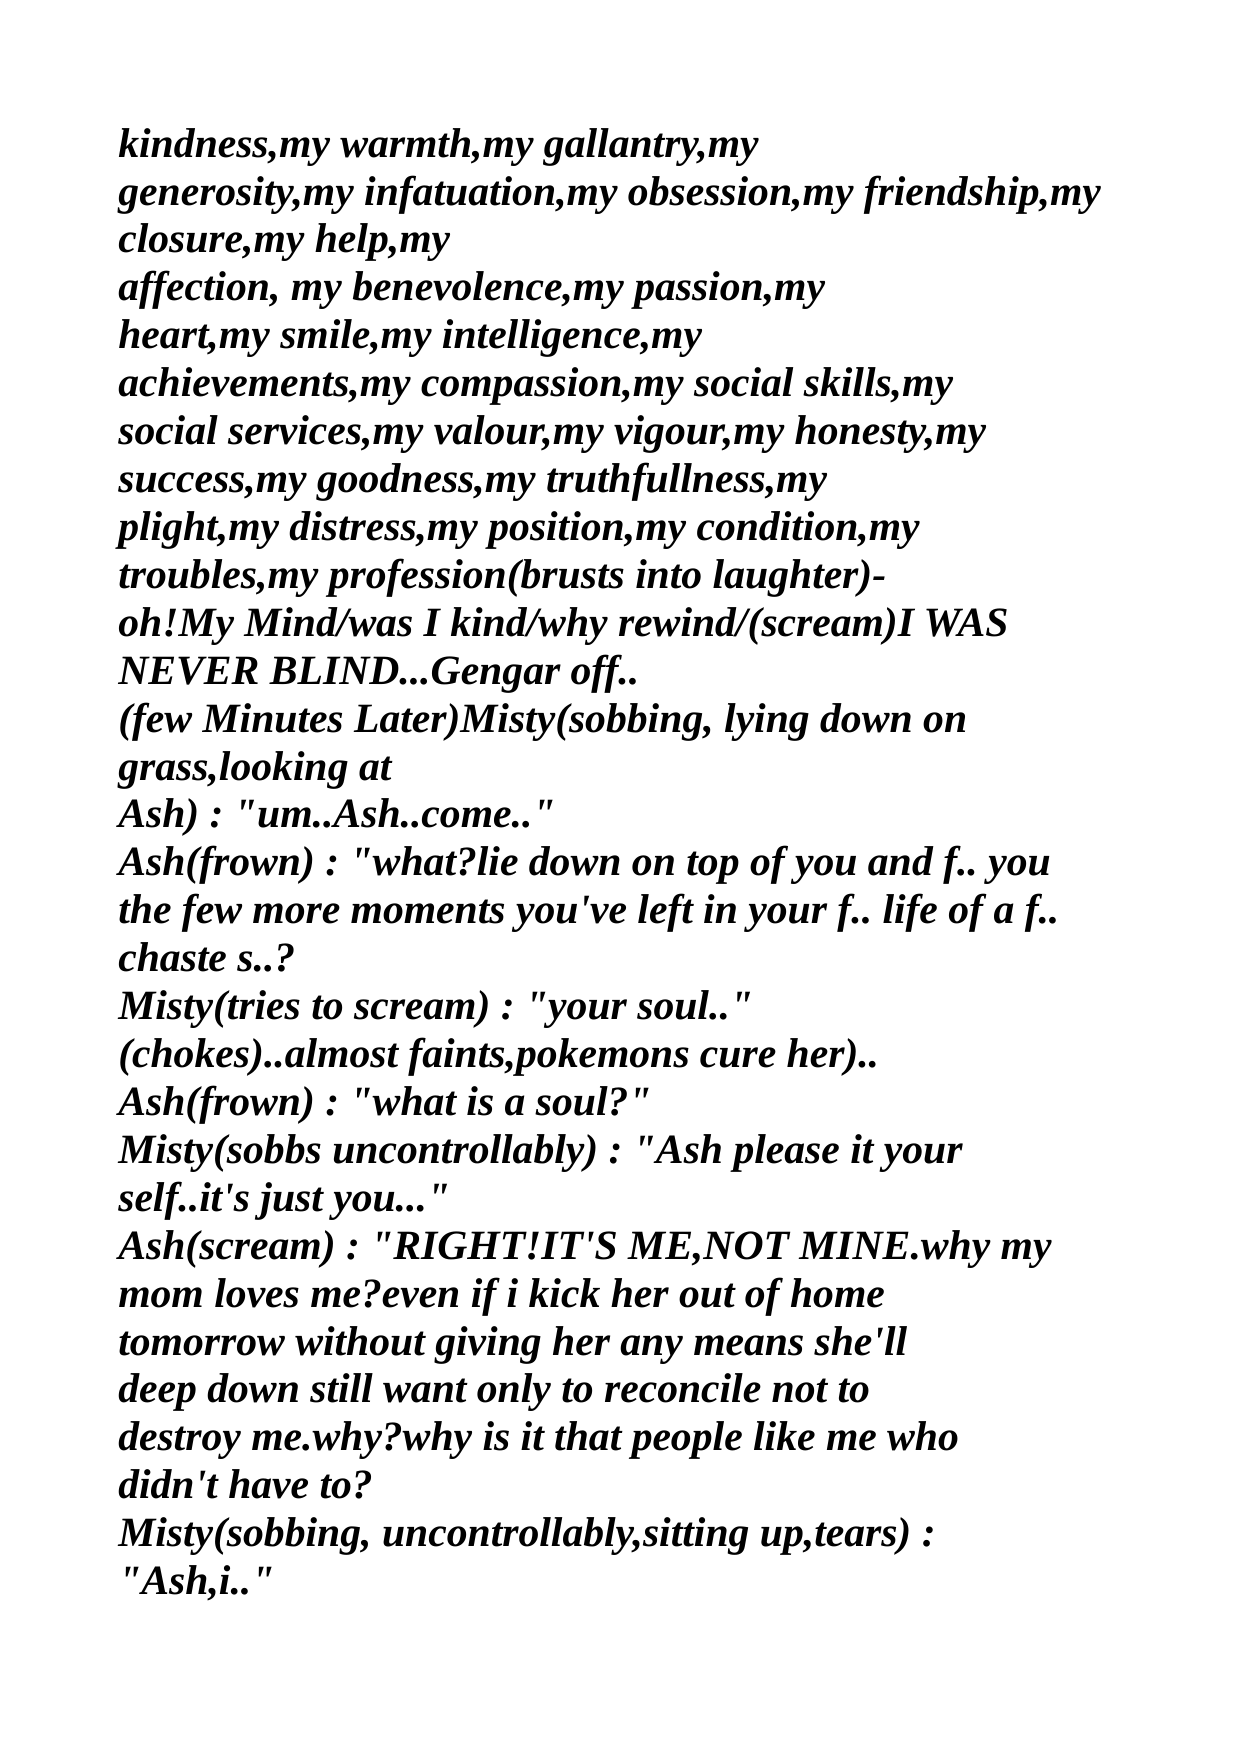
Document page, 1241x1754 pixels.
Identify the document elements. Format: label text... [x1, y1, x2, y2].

text generosity,my infatuation,my obsession,my friendship,my closure,my help,my [118, 166, 1122, 262]
text (chokes)..almost faints,pokemons cure her).. [118, 1028, 1122, 1076]
text destroy me.why?why is it that people like me who [118, 1412, 1122, 1460]
text Ash(frown) : "what is a soul?" [118, 1076, 1122, 1124]
text troubles,my profession(brusts into laughter)- [118, 549, 1122, 597]
text social services,my valour,my vigour,my honesty,my [118, 406, 1122, 453]
text (few Minutes Later)Misty(sobbing, lying down on grass,looking at [118, 693, 1122, 789]
text Ash(frown) : "what?lie down on top of you and f.. you [118, 837, 1122, 885]
text oh!My Mind/was I kind/why rewind/(scream)I WAS NEVER BLIND...Gengar off.. [118, 597, 1122, 693]
text success,my goodness,my truthfullness,my [118, 453, 1122, 501]
text kindness,my warmth,my gallantry,my [118, 118, 1122, 166]
text plight,my distress,my position,my condition,my [118, 501, 1122, 549]
text Misty(sobbs uncontrollably) : "Ash please it your [118, 1124, 1122, 1172]
text the few more moments you've left in your f.. life of a f.. chaste s..? [118, 885, 1122, 981]
text didn't have to? [118, 1460, 1122, 1508]
text heart,my smile,my intelligence,my [118, 310, 1122, 358]
text self..it's just you..." [118, 1172, 1122, 1220]
text tomorrow without giving her any means she'll [118, 1316, 1122, 1364]
text Ash(scream) : "RIGHT!IT'S ME,NOT MINE.why my [118, 1220, 1122, 1268]
text Ash) : "um..Ash..come.." [118, 789, 1122, 837]
text Misty(tries to scream) : "your soul.." [118, 981, 1122, 1028]
text Misty(sobbing, uncontrollably,sitting up,tears) : [118, 1508, 1122, 1556]
text "Ash,i.." [118, 1556, 1122, 1603]
text achievements,my compassion,my social skills,my [118, 358, 1122, 406]
text deep down still want only to reconcile not to [118, 1364, 1122, 1412]
text mom loves me?even if i kick her out of home [118, 1268, 1122, 1316]
text affection, my benevolence,my passion,my [118, 262, 1122, 310]
